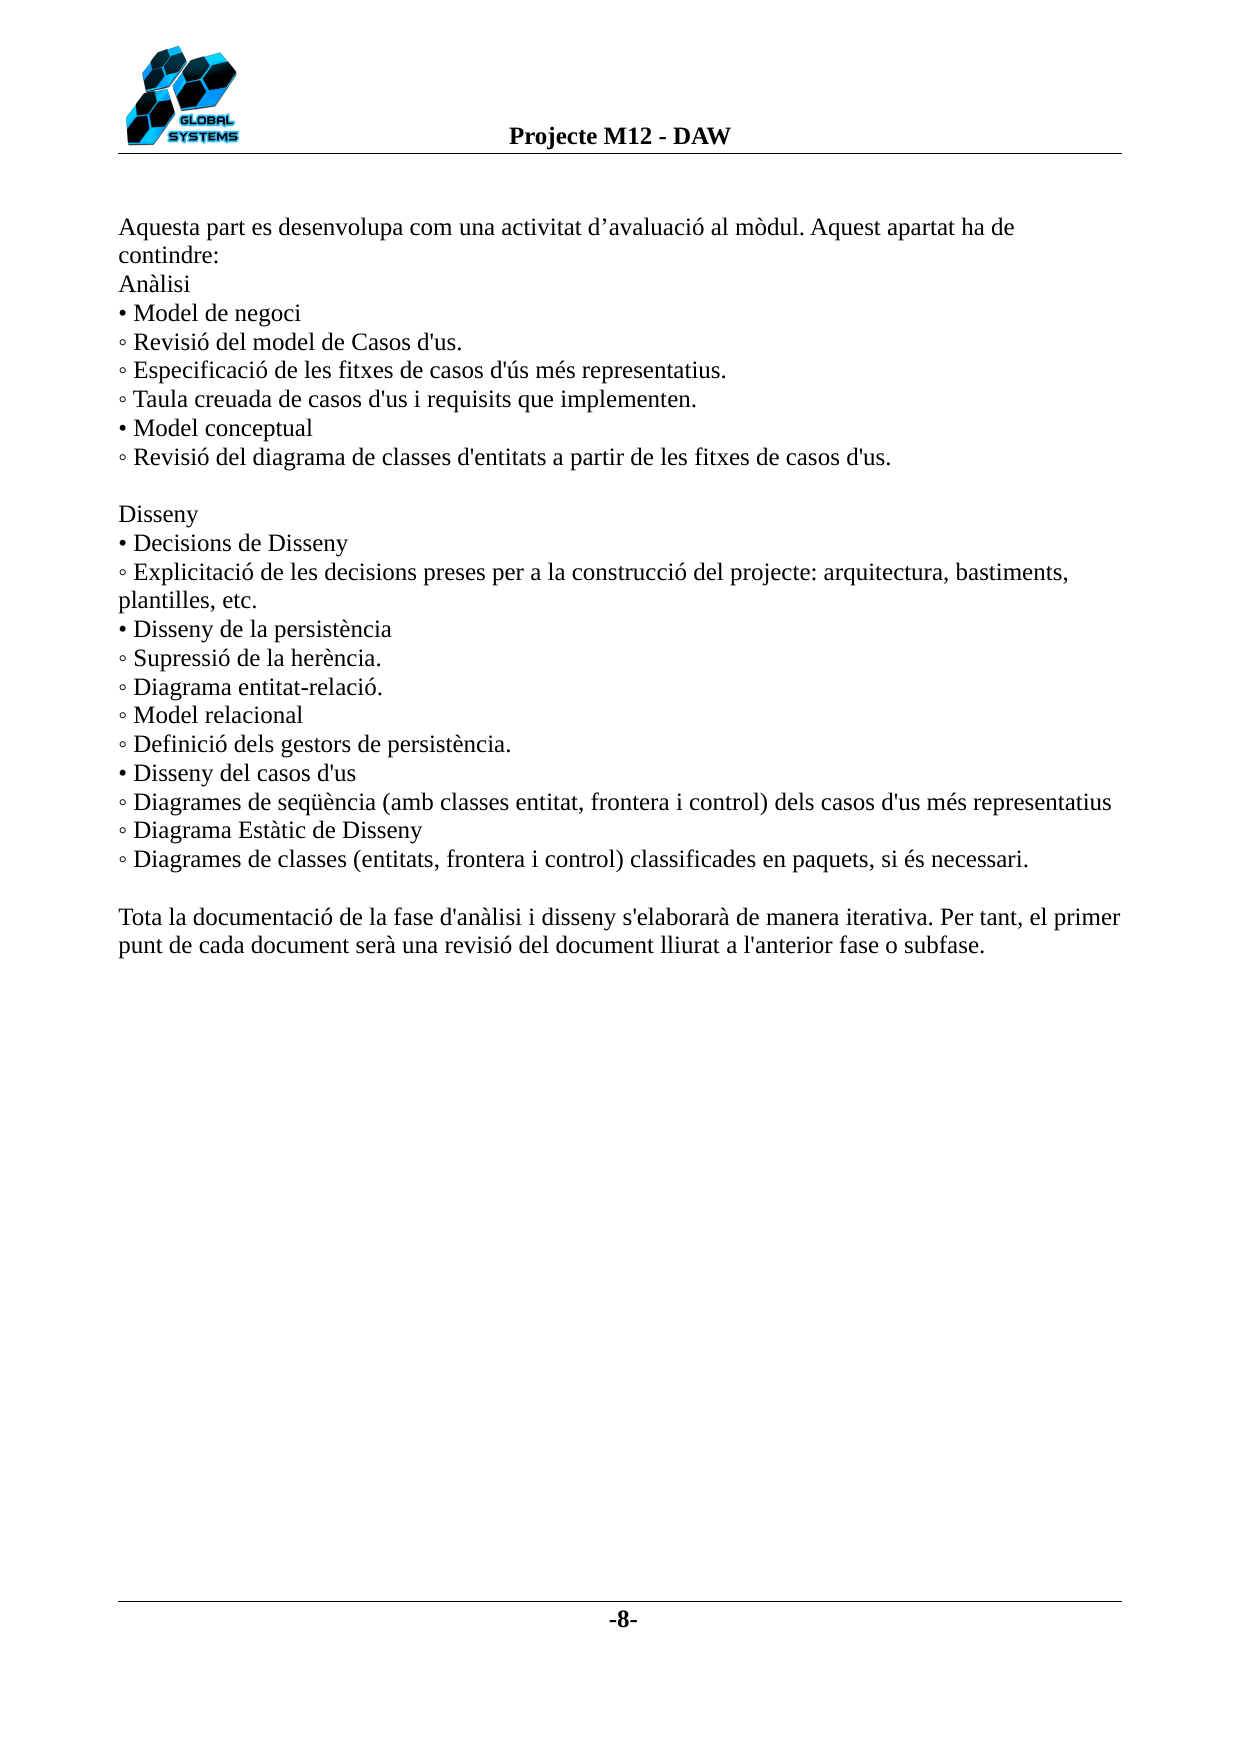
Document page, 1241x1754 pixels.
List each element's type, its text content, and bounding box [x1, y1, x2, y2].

text ◦ Taula creuada de casos d'us i requisits que implementen. [118, 384, 1122, 413]
text Disseny [118, 499, 1122, 528]
text • Decisions de Disseny [118, 528, 1122, 557]
text ◦ Explicitació de les decisions preses per a la construcció del projecte: arquitectura, bastiments, plantilles, etc. [118, 557, 1122, 614]
text ◦ Revisió del model de Casos d'us. [118, 327, 1122, 356]
text • Model de negoci [118, 298, 1122, 327]
text Tota la documentació de la fase d'anàlisi i disseny s'elaborarà de manera iterativa. Per tant, el primer punt de cada document serà una revisió del document lliurat a l'anterior fase o subfase. [118, 902, 1122, 959]
text Aquesta part es desenvolupa com una activitat d’avaluació al mòdul. Aquest apartat ha de contindre: [118, 212, 1122, 269]
text • Model conceptual [118, 413, 1122, 442]
text ◦ Model relacional [118, 701, 1122, 729]
picture [121, 20, 244, 165]
text ◦ Diagrames de classes (entitats, frontera i control) classificades en paquets, si és necessari. [118, 844, 1122, 873]
text ◦ Especificació de les fitxes de casos d'ús més representatius. [118, 356, 1122, 384]
text • Disseny del casos d'us [118, 758, 1122, 787]
text ◦ Supressió de la herència. [118, 643, 1122, 672]
text Anàlisi [118, 269, 1122, 298]
text ◦ Diagrames de seqüència (amb classes entitat, frontera i control) dels casos d'us més representatius ◦ Diagrama Estàtic de Disseny [118, 787, 1122, 844]
text ◦ Diagrama entitat-relació. [118, 672, 1122, 701]
text ◦ Definició dels gestors de persistència. [118, 729, 1122, 758]
text ◦ Revisió del diagrama de classes d'entitats a partir de les fitxes de casos d'us. [118, 442, 1122, 471]
text • Disseny de la persistència [118, 614, 1122, 643]
